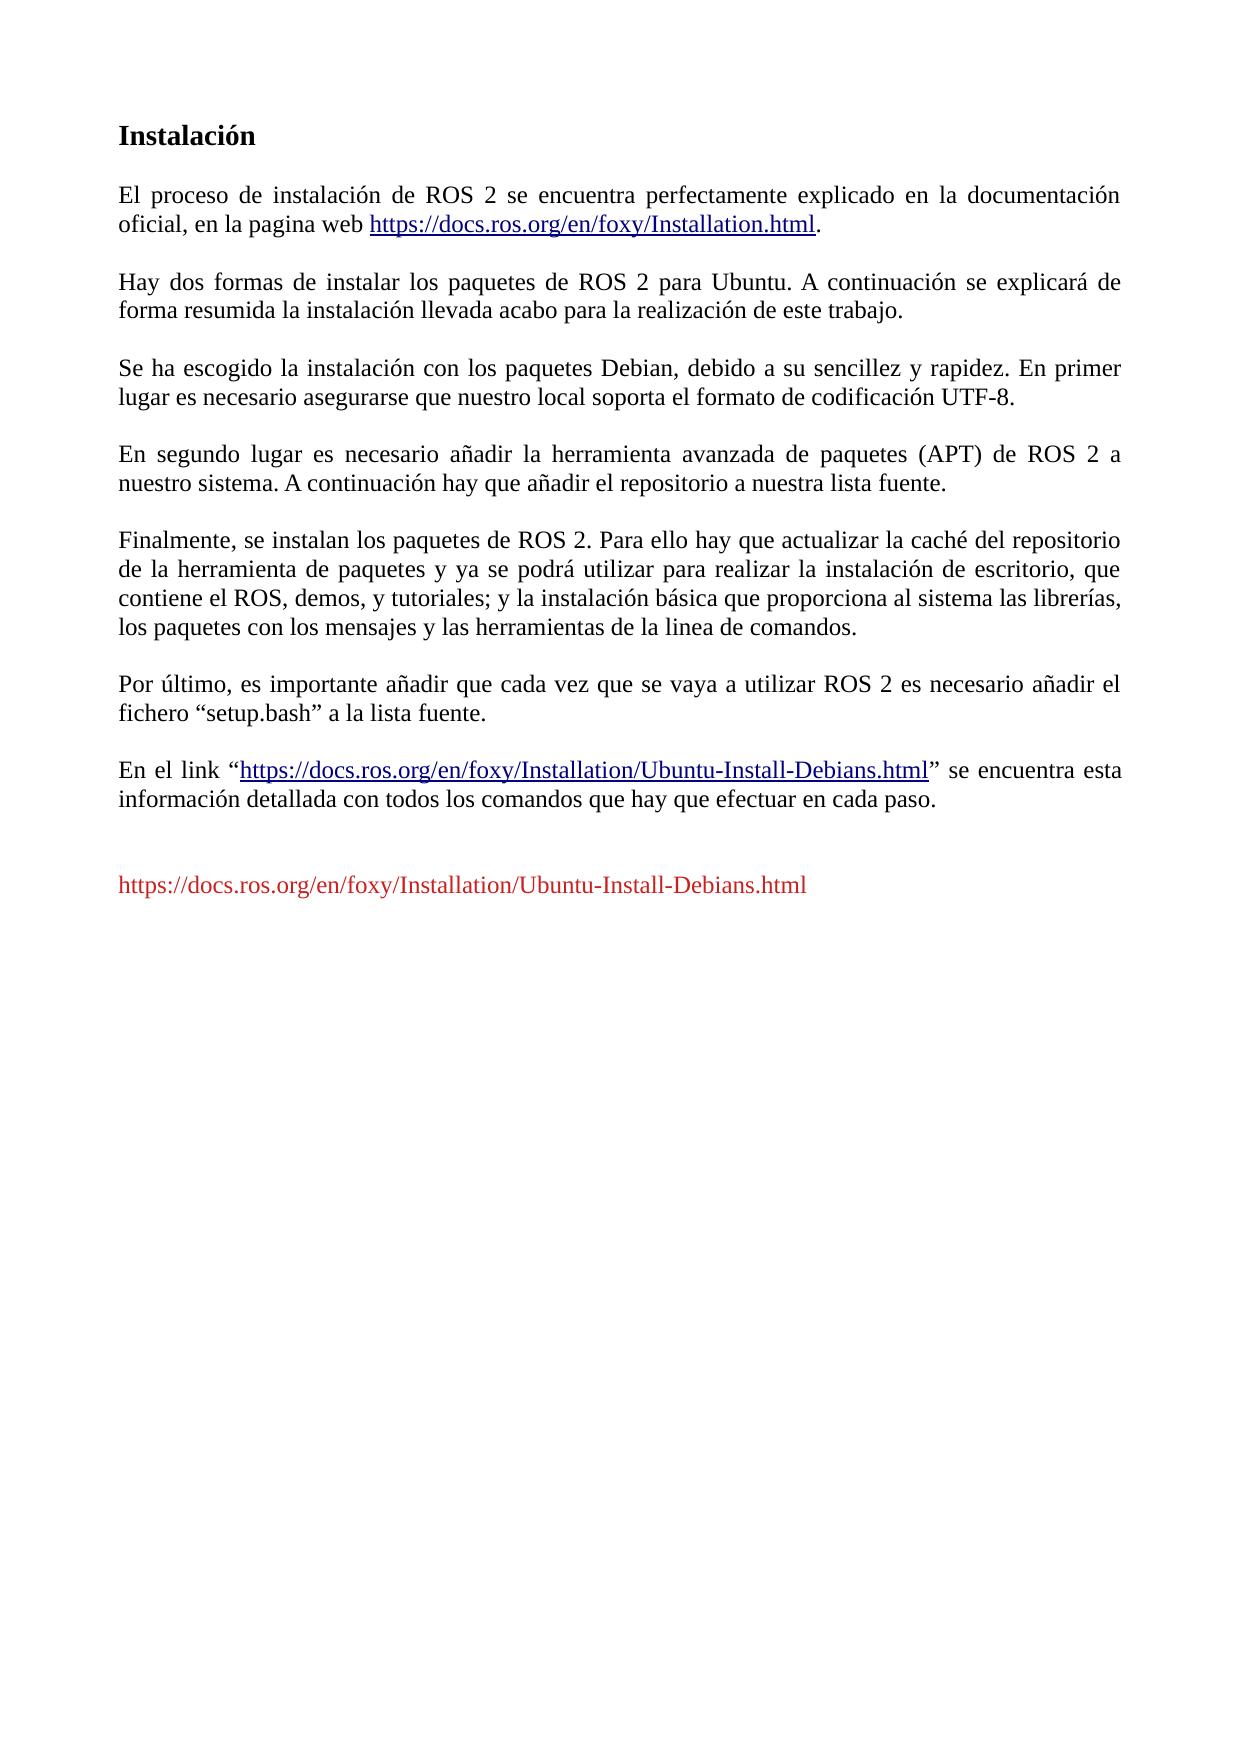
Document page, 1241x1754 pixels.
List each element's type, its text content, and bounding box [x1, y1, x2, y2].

text En el link “https://docs.ros.org/en/foxy/Installation/Ubuntu-Install-Debians.html” se encuentra esta información detallada con todos los comandos que hay que efectuar en cada paso. [118, 755, 1122, 813]
text Instalación [118, 118, 1122, 152]
text El proceso de instalación de ROS 2 se encuentra perfectamente explicado en la documentación oficial, en la pagina web https://docs.ros.org/en/foxy/Installation.html. [118, 180, 1122, 238]
text Por último, es importante añadir que cada vez que se vaya a utilizar ROS 2 es necesario añadir el fichero “setup.bash” a la lista fuente. [118, 669, 1122, 727]
text Finalmente, se instalan los paquetes de ROS 2. Para ello hay que actualizar la caché del repositorio de la herramienta de paquetes y ya se podrá utilizar para realizar la instalación de escritorio, que contiene el ROS, demos, y tutoriales; y la instalación básica que proporciona al sistema las librerías, los paquetes con los mensajes y las herramientas de la linea de comandos. [118, 525, 1122, 640]
text Se ha escogido la instalación con los paquetes Debian, debido a su sencillez y rapidez. En primer lugar es necesario asegurarse que nuestro local soporta el formato de codificación UTF-8. [118, 353, 1122, 410]
text En segundo lugar es necesario añadir la herramienta avanzada de paquetes (APT) de ROS 2 a nuestro sistema. A continuación hay que añadir el repositorio a nuestra lista fuente. [118, 439, 1122, 497]
text https://docs.ros.org/en/foxy/Installation/Ubuntu-Install-Debians.html [118, 870, 1122, 899]
text Hay dos formas de instalar los paquetes de ROS 2 para Ubuntu. A continuación se explicará de forma resumida la instalación llevada acabo para la realización de este trabajo. [118, 267, 1122, 324]
